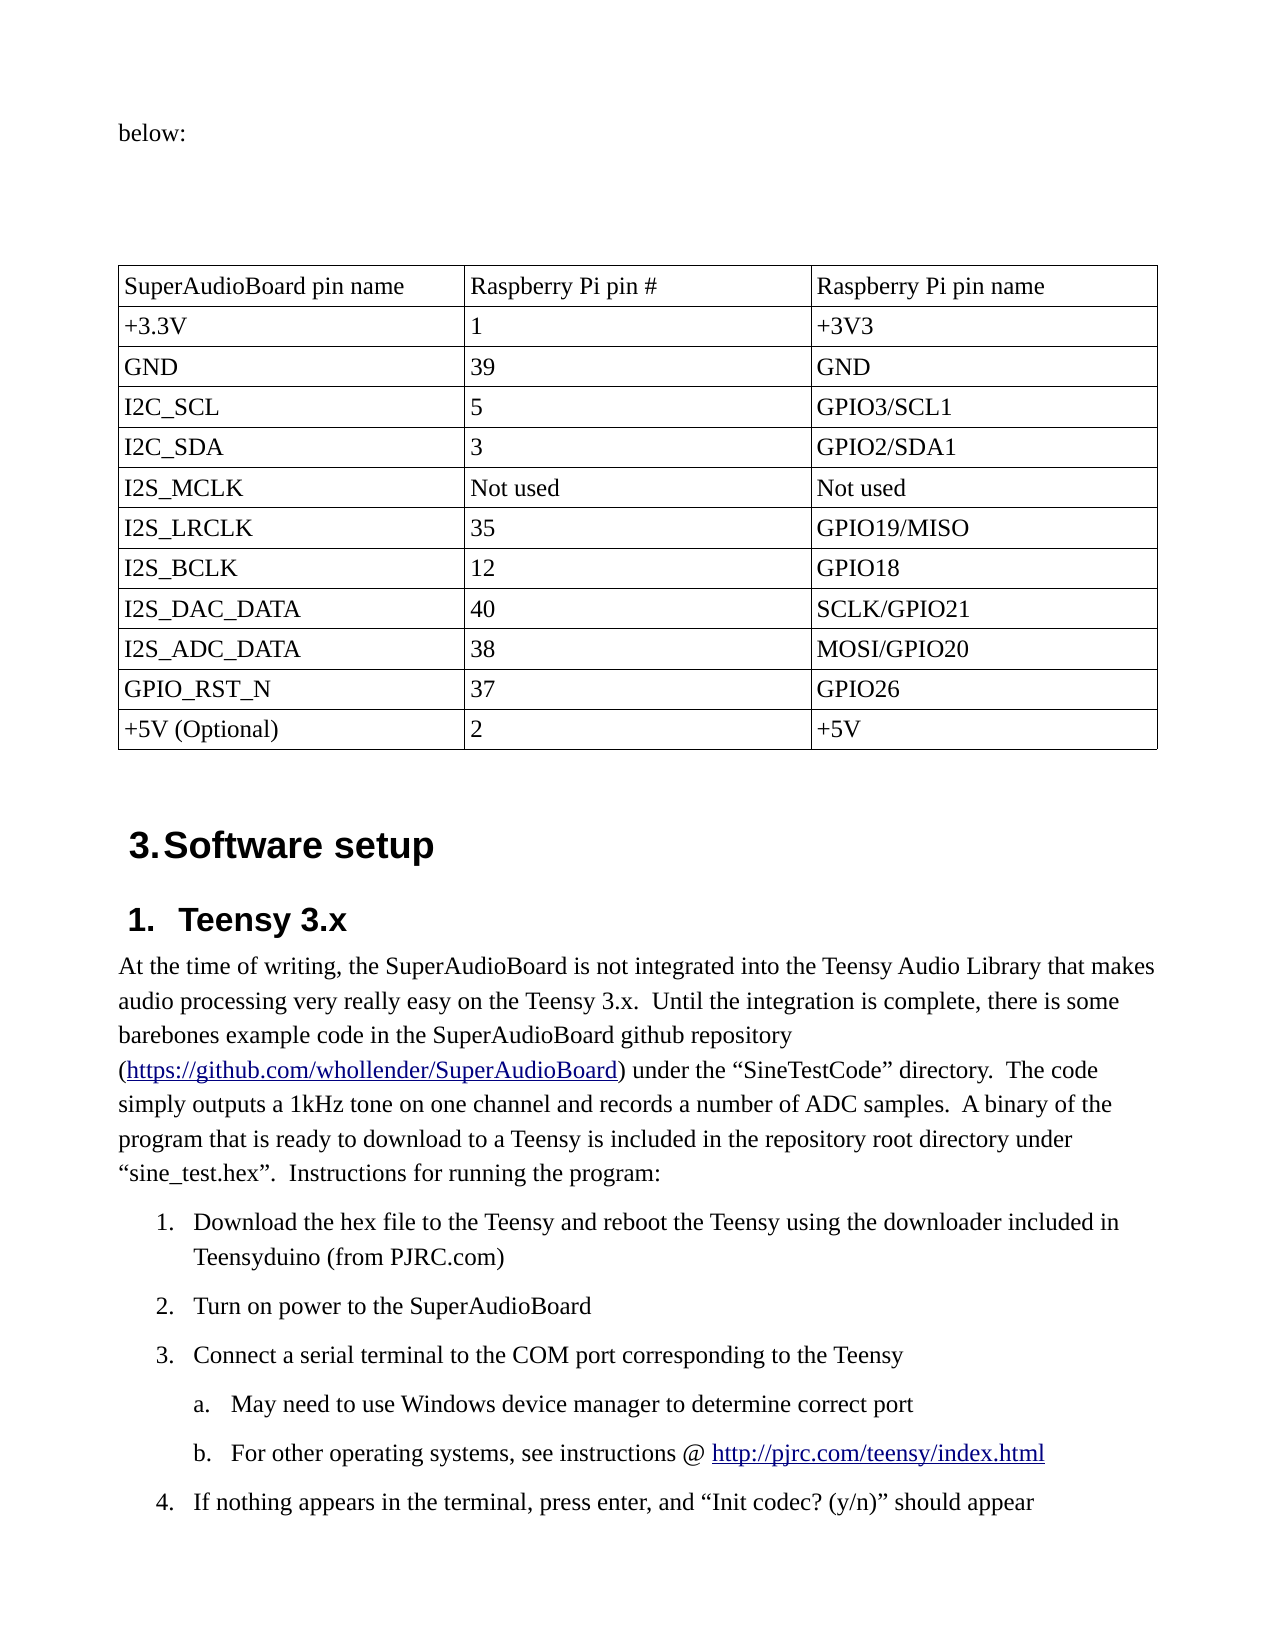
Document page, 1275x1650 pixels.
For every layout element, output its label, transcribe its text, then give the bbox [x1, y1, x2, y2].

table_cell I2C_SDA [119, 428, 464, 467]
table_cell GPIO3/SCL1 [812, 387, 1157, 427]
table_cell Not used [812, 468, 1157, 507]
table_cell 40 [465, 589, 811, 628]
table_cell 35 [465, 508, 811, 547]
table_cell GPIO19/MISO [812, 508, 1157, 547]
table_cell 38 [465, 629, 811, 668]
table_cell GPIO26 [812, 670, 1157, 709]
list Download the hex file to the Teensy and reboot the Teensy using the downloader included in Teensyduino (from PJRC.com) [156, 1207, 1157, 1271]
table_cell 1 [465, 307, 811, 346]
table_cell 12 [465, 549, 811, 588]
subtitle Software setup [118, 823, 1157, 867]
table_cell 5 [465, 387, 811, 427]
list If nothing appears in the terminal, press enter, and “Init codec? (y/n)” should appear [156, 1487, 1157, 1516]
list Connect a serial terminal to the COM port corresponding to the Teensy [156, 1340, 1157, 1369]
table_header SuperAudioBoard pin name [119, 266, 464, 306]
table_header Raspberry Pi pin # [465, 266, 811, 306]
table_cell GND [812, 347, 1157, 386]
table_cell +3.3V [119, 307, 464, 346]
subtitle Teensy 3.x [118, 900, 1157, 939]
table_cell GPIO18 [812, 549, 1157, 588]
table_cell I2S_BCLK [119, 549, 464, 588]
table_cell I2S_LRCLK [119, 508, 464, 547]
table_cell GPIO_RST_N [119, 670, 464, 709]
list Turn on power to the SuperAudioBoard [156, 1291, 1157, 1319]
table_cell +5V [812, 710, 1157, 749]
table_header Raspberry Pi pin name [812, 266, 1157, 306]
text At the time of writing, the SuperAudioBoard is not integrated into the Teensy Audio Library that makes audio processing very really easy on the Teensy 3.x. Until the integration is complete, there is some barebones example code in the SuperAudioBoard github repository (https://github.com/whollender/SuperAudioBoard) under the “SineTestCode” directory. The code simply outputs a 1kHz tone on one channel and records a number of ADC samples. A binary of the program that is ready to download to a Teensy is included in the repository root directory under “sine_test.hex”. Instructions for running the program: [118, 951, 1157, 1187]
table_cell 37 [465, 670, 811, 709]
list May need to use Windows device manager to determine correct port [193, 1389, 1157, 1418]
table_cell 3 [465, 428, 811, 467]
table_cell MOSI/GPIO20 [812, 629, 1157, 668]
table_cell SCLK/GPIO21 [812, 589, 1157, 628]
table_cell +3V3 [812, 307, 1157, 346]
text below: [118, 118, 1157, 147]
table_cell GND [119, 347, 464, 386]
table_cell I2C_SCL [119, 387, 464, 427]
table_cell GPIO2/SDA1 [812, 428, 1157, 467]
table_cell +5V (Optional) [119, 710, 464, 749]
table_cell 2 [465, 710, 811, 749]
table_cell Not used [465, 468, 811, 507]
list For other operating systems, see instructions @ http://pjrc.com/teensy/index.html [193, 1438, 1157, 1467]
table_cell I2S_MCLK [119, 468, 464, 507]
table_cell I2S_DAC_DATA [119, 589, 464, 628]
table_cell 39 [465, 347, 811, 386]
table_cell I2S_ADC_DATA [119, 629, 464, 668]
